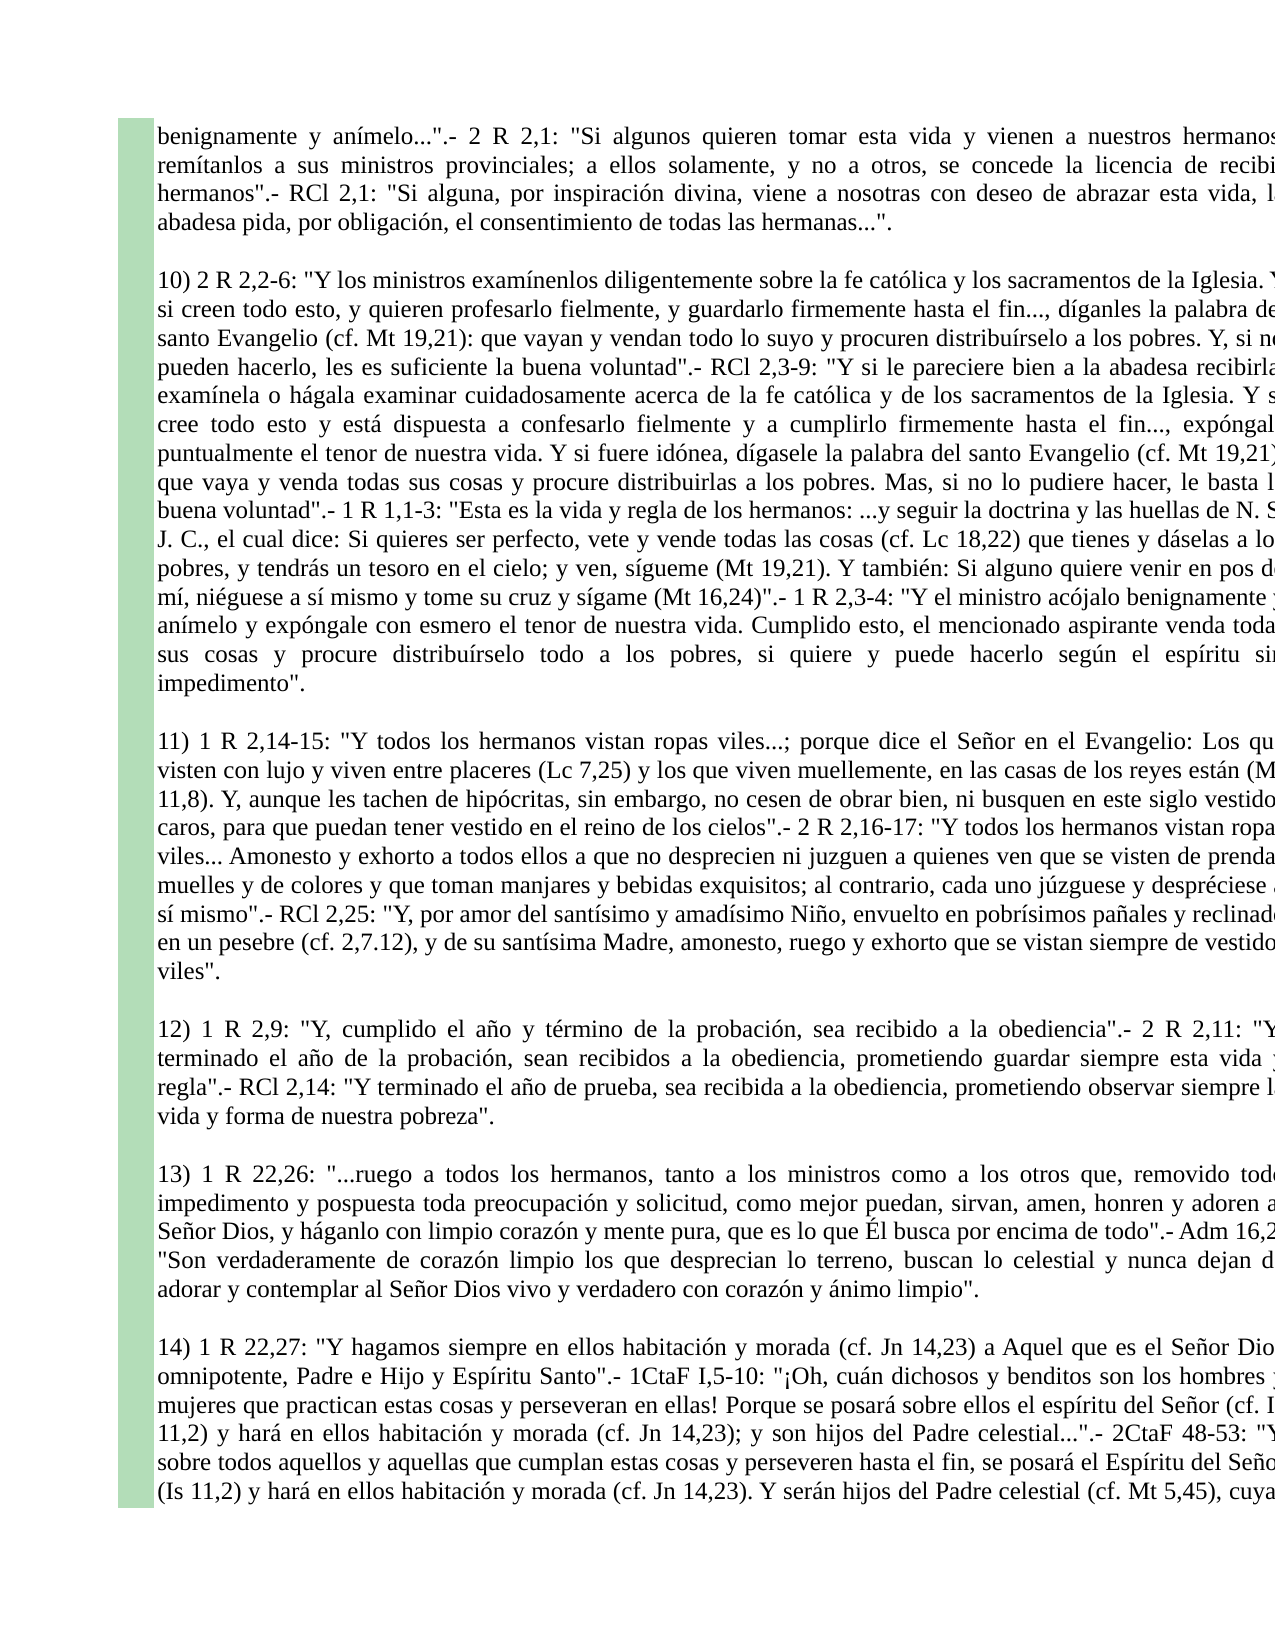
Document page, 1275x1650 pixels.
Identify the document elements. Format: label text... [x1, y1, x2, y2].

table_header Breve Pontificio "Franciscanum vitae propositum" Juan Pablo II, 8 de diciembre de 1982 El género de vida franciscano sigue atrayendo constantemente hoy, como en el pasado, a muchos hombres y mujeres sedientos de perfección evangélica y ávidos de Reino de Dios. Tomando como modelo a San Francisco de Asís, los miembros de la Tercera Orden Regular se esfuerzan por seguir a Jesucristo mismo, viviendo en fraternidad, asumiendo, con votos públicos, el compromiso de observar los consejos evangélicos de obediencia, pobreza y castidad, y dedicándose a diversas formas de actividad apostólica. Para realizar de modo más perfecto su género de vida, cultivan asiduamente la oración, ejercitan entre sí la caridad fraterna y practican la verdadera penitencia y abnegación cristiana. Considerando, pues, que todos esos aspectos y elementos del género de vida franciscano están adecuadamente expresados en la Regla y Vida de los Hermanos y Hermanas de la Tercera Orden Regular de San Francisco, y que, tal como en ella se describen, se adaptan al ideal de un verdadero Instituto franciscano, Nos, haciendo uso de la plenitud de nuestra potestad apostólica, disponemos, determinamos y decretamos que esta Regla entre en vigor y ayude a los Hermanos y Hermanas a buscar el sentido de la genuina vida franciscana. Hacemos esto después de haber ponderado atentamente cuanto sobre esta materia decretaron en su tiempo nuestros predecesores León X y Pío XI en las Constituciones Apostólicas Inter cetera y Rerum conditio. Porque sabemos muy bien cuanta diligencia y cuidado se ha derrochado para que esta Regla y Vida culminase su proceso de adecuada renovación y alcanzase el deseado consenso a través de discusiones e investigaciones, votaciones y redacciones realizadas en común, confiamos firmemente que ella producirá en el futuro los deseados frutos y efectos de la tan anhelada renovación. Así pues, mandamos que esta manifestación de nuestra voluntad permanezca firme y valedera ahora y en el futuro, sin que obste nada en contrario. Dado en Roma, junto a San Pedro, bajo el anillo del Pescador, el día 8 de diciembre del año del Señor 1982, quinto de Nuestro Pontificado. Agustín Card. Casaroli Secretario de Estado * * * Regla y Vida de los Hermanos y Hermanas de la Tercera Orden Regular de San Francisco Palabras de San Francisco a sus seguidores (1CtaF I) Todos aquellos que aman al Señor con todo el corazón, con toda el alma y la mente, con todas las fuerzas, y aman a sus prójimos como a sí mismos, y aborrecen sus cuerpos con sus vicios y pecados, y reciben el cuerpo y la sangre de nuestro Señor Jesucristo, y hacen frutos dignos de penitencia: ¡Oh, cuán dichosos y benditos son aquellos y aquellas que hacen tales cosas y perseveran en ellas! Porque se posará sobre ellos el espíritu del Señor y hará en ellos habitáculo y mansión; y son hijos del Padre celestial, cuyas obras realizan; y son esposos, hermanos y madres de nuestro Señor Jesucristo. Somos esposos cuando el alma fiel se une, por el Espíritu Santo, a nuestro Señor Jesucristo. Le somos hermanos cuando hacemos la voluntad del Padre que está en los cielos. Madres, cuando lo llevamos en nuestro corazón y en nuestro cuerpo por el amor divino y por una conciencia pura y sincera; lo damos a luz por las obras santas, que deben ser luz para ejemplo de los demás. ¡Oh, cuán glorioso, santo y grande es tener en los cielos un padre! ¡Oh, cuán santo, consolador, hermoso y admirable es tener un tal esposo! ¡Oh, cuán santo y cuán amado, agradable, humilde, pacífico, dulce, amable y sobre todas las cosas deseable es tener un tal hermano y un tal hijo, nuestro Señor Jesucristo, que dio la vida por sus ovejas y oró al Padre diciendo: Padre santo, guarda en tu nombre a aquellos que me diste en el mundo; tuyos eran y tú me los diste a mí. Y las palabras que me diste, a ellos se las he dado, y ellos las han recibido y han creído verdaderamente que salí de ti, y han conocido que tú me enviaste. Ruego por ellos y no por el mundo. Bendícelos y conságralos y yo por ellos me consagro a mí mismo. No ruego sólo por ellos, sino por los que han de creer en mí por su palabra, para que sean consagrados en la unidad como también nosotros. Y quiero, Padre, que donde yo estoy, también ellos estén conmigo, para que vean mi gloria en tu reino (cf. Jn 17). Amén. I. ¡En el nombre del Señor! Comienza la Regla y Vida de los hermanos y hermanas de la Tercera Orden Regular de San Francisco 1. La forma de vida de los hermanos y hermanas de la Tercera Orden Regular de San Francisco es ésta: observar el santo Evangelio de nuestro Señor Jesucristo, viviendo en obediencia, en pobreza y en castidad (1). Los que siguen a Jesucristo a ejemplo de San Francisco (2), están obligados a hacer más y mayores cosas, observando los preceptos y los consejos de nuestro Señor Jesucristo, y deben negarse a sí mismos, según lo que cada uno prometió a Dios (3). 2. Los hermanos y las hermanas de esta Orden, junto con todos los que quieren servir al Señor Dios en el seno de la santa Iglesia católica y apostólica, perseveren en la verdadera fe y penitencia (4). Propónganse vivir esta conversión evangélica en el espíritu de oración, de pobreza y de humildad. Y absténganse de todo mal y perseveren hasta el fin en el bien (5), porque el mismo Hijo de Dios ha de venir en gloria y dirá a todos los que le conocieron y adoraron y le sirvieron en penitencia: Venid, benditos de mi Padre, recibid el reino que os está preparado desde el origen del mundo (6). 3. Los hermanos y las hermanas prometen obediencia y reverencia al Papa y a la Iglesia Católica. Obedezcan, con el mismo espíritu, a quienes han sido constituidos servidores de la fraternidad (7). Y, dondequiera que estén y en cualquier lugar en que se encuentren, deben tratarse y honrarse unos a otros espiritual y diligentemente (8). Y fomenten la unidad y comunión con todos los miembros de la familia franciscana. II. Ingreso en esta vida 4. Aquellos que, inspirándoselo el Señor, vienen a nosotros con voluntad de abrazar esta vida, sean recibidos benignamente. Y en el tiempo oportuno serán presentados a los ministros que tienen la potestad de admitir en la fraternidad (9). 5. Los ministros asegúrense de que los aspirantes se adhieren verdaderamente a la fe católica y a los sacramentos de la Iglesia. Si son idóneos, sean iniciados en la vida de la fraternidad. Y expóngaseles diligentemente todo lo que se refiere a esta vida evangélica, principalmente estas palabras del Señor: Si quieres ser perfecto, vete y vende todo cuanto tienes, y dáselo a los pobres, y tendrás un tesoro en el cielo; luego ven y sígueme. Y también: Si alguno quiere venir en pos de mí, niéguese a sí mismo y tome su cruz y sígame (10). 6. Así, guiados por el Señor, comiencen la vida de penitencia, conscientes de que todos hemos de estar convirtiéndonos continuamente. Para significar la conversión y consagración a la vida evangélica, usen vestidos viles y compórtense con simplicidad (11). 7. Terminado el tiempo de prueba, sean recibidos a la obediencia, prometiendo observar siempre esta vida y regla (12). Y, pospuesto todo cuidado y solicitud, empéñense, del mejor modo que puedan, en servir, amar, honrar y adorar al Señor Dios con limpio corazón y mente pura (13). 8. Hagan siempre en sí mismos habitación y morada a Aquel que es el Señor Dios omnipotente, Padre e Hijo y Espíritu Santo (14), de tal manera que crezcan en el amor universal con corazón indiviso, convirtiéndose continuamente a Dios y al prójimo. III. Espíritu de oración 9. Dondequiera, en todo lugar, a toda hora y en todo tiempo, los hermanos y las hermanas crean verdadera y humildemente, y tengan en el corazón y amen, honren, adoren, sirvan, alaben, bendigan y glorifiquen al altísimo y sumo Dios eterno, Padre e Hijo y Espíritu Santo (15). Y adórenlo con puro corazón, porque es necesario orar siempre y no desfallecer; pues tales son los adoradores que el Padre busca (16). Con este mismo espíritu celebren el oficio divino en unión con la Iglesia universal. Aquellos y aquellas a quienes Dios ha llamado a la vida de contemplación, manifiesten con alegría renovada cada día su dedicación a Dios y celebren el amor que al mundo tiene el Padre, quien nos creó, nos redimió y por su sola misericordia nos salvará (17). 10. Los hermanos y las hermanas, junto con todas las criaturas de Dios, alaben al Señor, rey de cielo y tierra, y denle gracias porque, por su santa voluntad y por medio de su único Hijo con el Espíritu Santo, creó todas las cosas espirituales y corporales y nos creó también a nosotros a su imagen y semejanza (18). 11. Los hermanos y las hermanas, conformándose totalmente al santo Evangelio, mediten y retengan las palabras de nuestro Señor Jesucristo, que es el Verbo del Padre, y las palabras del Espíritu Santo, que son espíritu y vida (19). 12. Participen en el sacrificio de nuestro Señor Jesucristo y reciban su cuerpo y su sangre con gran humildad y veneración, recordando lo que dice el Señor: Quien come mi carne y bebe mi sangre, tiene vida eterna (20). Tributen toda la reverencia y todo el honor que puedan al santísimo cuerpo y sangre de nuestro Señor Jesucristo, y a sus sacratísimos nombres y a las palabras escritas de Aquel en quien todas las cosas que hay en los cielos y en la tierra han sido pacificadas y reconciliadas con el Dios omnipotente (21). 13. Los hermanos y las hermanas, en todas sus caídas, no tarden en reprenderse interiormente por la contrición y exteriormente por la confesión, y hagan frutos dignos de penitencia (22). Deben también ayunar, pero procuren ser siempre sencillos y humildes (23). Ninguna otra cosa, por consiguiente, deseen, sino a nuestro Salvador, quien se ofreció a sí mismo como sacrificio y hostia, por medio de su propia sangre, en el altar de la cruz, por nuestros pecados, dejándonos ejemplo para que sigamos sus huellas (24). IV. Vida en castidad por el reino de los cielos 14. Consideren los hermanos y las hermanas en cuán grande excelencia los ha constituido el Señor Dios, pues los creó y formó a imagen de su querido Hijo según el cuerpo y a su semejanza según el espíritu (25). Por Cristo y en Cristo creados, han elegido esta forma de vida, que está fundada en las palabras y ejemplos de nuestro Redentor. 15. Ellos, que profesan la castidad "por el reino de los cielos" (Mt 19,12), se preocupan de los asuntos del Señor (1 Cor 7,32), y ninguna otra cosa han de hacer sino seguir la voluntad del Señor y agradarle (26). Y háganlo todo de tal manera que el amor de caridad a Dios y a todos los hombres brille por las obras. 16. Recuerden que, por un don eximio de la gracia, han sido llamados a manifestar en su vida aquel admirable misterio de la Iglesia, por el que está unida a Cristo, su divino esposo (cf. Ef 5,23-26). 17. Tengan ante los ojos, en primer lugar, el ejemplo de la bienaventurada Virgen María, Madre de Dios y de nuestro Señor Jesucristo. Hagan esto según el mandato del bienaventurado Francisco, quien profesó una máxima veneración a santa María, Señora y Reina, que es "virgen hecha iglesia" (27). Y recuerden que la inmaculada Virgen María, cuyo ejemplo han de seguir, se llamó a sí misma esclava del Señor (Lc 1,38). V. Modo de servir y de trabajar (28) 18. Como pobres, los hermanos y las hermanas a quienes el Señor ha dado la gracia de servir o de trabajar, sirvan y trabajen fiel y devotamente, de tal manera que, excluida la ociosidad, enemiga del alma, no apaguen el espíritu de la santa oración y devoción, a cuyo servicio deben estar las demás cosas temporales (29). 19. Y, como remuneración por el trabajo, reciban para sí y para sus hermanos y hermanas las cosas necesarias al cuerpo, y esto humildemente, como conviene a los siervos de Dios y seguidores de la santísima pobreza (30). Y empéñense en distribuir a los pobres todo lo que quede (31). Y nunca deben desear estar sobre los otros, sino, más bien, deben ser siervos y estar sujetos a toda humana criatura por Dios (32). 20. Los hermanos y las hermanas sean apacibles, pacíficos y modestos, mansos y humildes, hablando a todos decorosamente, como conviene. Y, dondequiera que estén o vayan por el mundo, no litiguen ni contiendan de palabra, ni juzguen a los otros, sino muéstrense gozosos en el Señor y alegres y convenientemente graciosos. Y digan este saludo: "El Señor te dé la paz" (33). VI. Vida en pobreza 21. Empéñense todos los hermanos y las hermanas en seguir la humildad y la pobreza de nuestro Señor Jesucristo, el cual, siendo Él sobremanera rico, quiso, junto con la bienaventurada Virgen, su madre, elegir en el mundo la pobreza, y se anonadó a sí mismo (34). Y recuerden que nada hemos de tener de este mundo, sino que, como dice el Apóstol, estamos contentos teniendo qué comer y con qué vestirnos. Y guárdense mucho del dinero (35). Y deben gozarse cuando conviven con personas de baja condición y despreciadas, con los pobres y los débiles y los enfermos y los leprosos y los mendigos de los caminos (36). 22. Los que son verdaderamente pobres de espíritu, siguiendo el ejemplo del Señor, nada se apropian para sí ni a nadie se lo vedan, sino que viven como peregrinos y forasteros en este mundo. Ésta es la excelencia de la altísima pobreza, la que nos ha constituido en herederos y reyes del reino de los cielos, nos ha hecho pobres en cosas y nos ha sublimado en virtudes. Sea ésta nuestra porción, la que conduce a la tierra de los vivientes. Adheridos totalmente a ella, por el nombre de nuestro Señor Jesucristo jamás queramos tener ninguna otra cosa bajo el cielo (37). VII. Vida fraterna 23. Por el amor de Dios, los hermanos y las hermanas ámense mutuamente, como dice el Señor: Éste es mi mandamiento, que os améis unos a otros como yo os he amado. Y muestren con obras el amor que se tienen mutuamente (38). Y confiadamente manifieste el uno al otro su propia necesidad, para que le encuentre lo necesario y se lo proporcione (39). Dichosos los que aman tanto al otro cuando está enfermo y no puede corresponderles como cuando está sano y puede corresponderles (40). Y de todo cuanto les suceda, den gracias al Creador, y deseen estar tal como el Señor les quiere, sanos o enfermos (41). 24. Si sucediera alguna vez que, por una palabra o gesto, surgiera entre ellos un motivo de turbación, inmediatamente, antes de presentar la ofrenda de la propia oración ante el Señor (cf. Mt 5,24), pida perdón humildemente el uno al otro (cf. Mt 18,35). Si alguno descuidase gravemente la forma de vida que ha profesado, sea amonestado por el ministro o por los otros que hubiesen conocido su culpa. Y éstos no lo abochornen ni lo critiquen, sino tengan para con él gran misericordia (42). Y todos deben cuidadosamente evitar el airarse y conturbarse a causa del pecado de alguno, porque la ira y la conturbación impiden en sí y en los otros la caridad (43). VIII. Obediencia caritativa (44) 25. Los hermanos y las hermanas, a ejemplo del Señor Jesús que puso su voluntad en la voluntad del Padre (45), recuerden que han renunciado por Dios a sus propias voluntades (46). En todos los capítulos que hacen, busquen primero el reino de Dios y su justicia (Mt 6,33), y exhórtense para que puedan observar mejor la Regla que han prometido y seguir fielmente las huellas de nuestro Señor Jesucristo (47). No tengan potestad o dominio, y menos entre ellos (48). Por la caridad del espíritu, sírvanse y obedézcanse unos a otros de buen grado. Y ésta es la verdadera y santa obediencia de nuestro Señor Jesucristo (49). 26. Estén obligados a tener siempre a uno por ministro y siervo de la fraternidad (50), y estén obligados firmemente a obedecerle en todo lo que prometieron al Señor observar y no está en contra del alma y de esta Regla (51). 27. Los que son ministros y siervos de los otros hermanos, visítenlos, y humilde y caritativamente amonéstenlos y anímenlos (52). Y dondequiera haya hermanos y hermanas que sepan y conozcan que no pueden observar espiritualmente la Regla, deben y pueden recurrir a sus ministros. Y los ministros acójanlos caritativa y benignamente, y tengan para con ellos una familiaridad tan grande, que puedan los hermanos y hermanas hablar y comportarse con los ministros como los señores con sus siervos; pues así debe ser, que los ministros sean siervos de todos los hermanos y hermanas (53). 28. Y nadie se apropie ministerio alguno, sino que, en el tiempo establecido, él mismo deje de buen grado su cargo (54). IX. Vida apostólica 29. Los hermanos y las hermanas amen al Señor con todo el corazón, con toda el alma y la mente, con todas las fuerzas, y amen a sus prójimos como a sí mismos (55). Y enaltezcan al Señor en sus obras, pues para esto los ha enviado al mundo entero, para que de palabra y de obra den testimonio de su voz y hagan saber a todos que no hay otro omnipotente sino Él (56). 30. Que la paz que anuncian de palabra, la tengan, y en mayor medida, en sus corazones. Que nadie se vea provocado por ellos a ira o escándalo, sino que, por su mansedumbre, todos sean inducidos a la paz, a la benignidad y a la concordia. Pues para esto han sido llamados los hermanos y las hermanas: para curar a los heridos, vendar a los fracturados y corregir a los equivocados (57). Y, dondequiera que estén, recuerden que se dieron y que abandonaron sus cuerpos al Señor Jesucristo. Y por su amor deben exponerse a los enemigos tanto visibles como invisibles, porque dice el Señor: Dichosos los que padecen persecución por causa de la justicia, porque de ellos es el reino de los cielos (58). 31. En la caridad que es Dios, todos los hermanos y las hermanas, que oran o que sirven o que trabajan, empéñense en humillarse en todas las cosas, en no gloriarse ni gozarse en sí mismos, ni exaltarse interiormente por las palabras y obras buenas, más aún, por ningún bien que Dios hace o dice y realiza alguna vez en ellos y por ellos (59). En todo lugar y en todas las circunstancias, reconozcan que todos los bienes son del Señor Dios altísimo y dueño de todo; y denle gracias a Él, de quien proceden todos los bienes (60). Exhortación y bendición 32. Aplíquense todos los hermanos y las hermanas a lo que por encima de todo deben anhelar: tener el espíritu del Señor y su santa operación (61). Y, siempre sumisos a la santa Iglesia, firmes en la fe católica, observen la pobreza y la humildad y el santo Evangelio de nuestro Señor Jesucristo que firmemente han prometido (62). Y todo el que guarde estas cosas, sea colmado en el cielo de la bendición del altísimo Padre, y sea colmado en la tierra de la bendición de su amado Hijo, con el santísimo Espíritu Paráclito y con todas las virtudes de los cielos y con todos los santos. Y yo, el hermano Francisco, pequeñuelo, siervo vuestro, os confirmo cuanto puedo, interior y exteriormente, esta santísima bendición (Test 40-41). Notas: 1) 1 R 1,1: "La regla y vida de estos hermanos es ésta, a saber, vivir en obediencia, en castidad y sin nada propio, y seguir la doctrina y las huellas de nuestro Señor Jesucristo".- 2 R 1,1: "La regla y vida de los hermanos menores es ésta, a saber, observar el santo Evangelio de nuestro Señor Jesucristo viviendo en obediencia, sin nada propio y en castidad".- RCl 1,1-2: "La forma de vida de la Orden de las Hermanas Pobres, que el bienaventurado Francisco instituyó, es ésta: observar el santo Evangelio de nuestro Señor Jesucristo, viviendo en obediencia, sin nada propio y en castidad". 2) RCl 6,1: "Después que el altísimo Padre celestial se dignó, por su gracia, iluminar mi corazón para que, a ejemplo y según las enseñanzas de nuestro beatísimo Padre San Francisco, hiciese yo penitencia, poco después de su conversión, le prometí voluntariamente obediencia junto con mis hermanas". 3) 2CtaF 36-40: "Y de manera especial los religiosos, que renunciaron al siglo, están obligados a hacer más y mayores cosas, pero sin omitir éstas. Debemos aborrecer nuestros cuerpos con sus vicios y pecados, porque dice el Señor en el Evangelio: todos los males, vicios y pecados salen del corazón (Mt 15,18-19; Mc 7,23). Debemos amar a nuestros enemigos y hacer el bien a los que nos tienen odio (cf. Mt 5,44; Lc 6,27). Debemos guardar los preceptos y los consejos de nuestro Señor Jesucristo. Debemos, igualmente, negarnos a nosotros mismos (cf. Mt 16,24) y poner nuestros cuerpos bajo el yugo de la servidumbre y de la santa obediencia, según lo que cada uno prometió al Señor". 4) 1 R 23,7: "Y a cuantos quieren servir al Señor Dios en el seno de la santa Iglesia católica y apostólica y a todos los órdenes siguientes..., humildemente les rogamos y suplicamos todos nosotros, hermanos menores, siervos inútiles (Lc 17,10), que todos perseveremos en la verdadera fe y penitencia, porque de otro modo nadie se puede salvar". 5) 1 R 21,9: "Guardaos y absteneos de todo mal y perseverad hasta el fin en el bien". 6) R 23,4: "Y te damos gracias porque este mismo Hijo tuyo ha de venir en la gloria de su majestad... a decir a todos los que te conocieron y adoraron y te sirvieron en penitencia: Venid, benditos de mi Padre, recibid el reino que os está preparado desde el origen del mundo (cf. Mt 25,34)". 7) 1 R Pról. 3-4: "El hermano Francisco, y todo aquel que sea cabeza de esta Religión, prometa obediencia y reverencia al señor papa Inocencio y a sus sucesores. Y todos los otros hermanos están obligados a obedecer al hermano Francisco y a sus sucesores".- 2 R 1,2-3: "El hermano Francisco promete obediencia y reverencia al señor papa Honorio y a sus sucesores canónicamente elegidos y a la Iglesia romana. Y los otros hermanos estén obligados a obedecer al hermano Francisco y a sus sucesores".- RCl 1,3-5: "Clara, indigna sierva de Cristo y plantita del beatísimo padre Francisco, promete obediencia y reverencia al señor Papa Inocencio y a sus sucesores elegidos canónicamente. Y así como en el principio de su conversión prometió, juntamente con sus hermanas, obediencia a San Francisco, esa misma obediencia promete mantener inviolablemente también a sus sucesores. Y las demás hermanas estén siempre obligadas a obedecer a los sucesores de San Francisco, a la hermana Clara y a las demás abadesas, canónicamente elegidas, que le sucedieren". 8) Test 1: "El Señor me dio a mí, el hermano Francisco, de esta manera comenzar a hacer penitencia...".- 1 R 7,15: "Y, dondequiera que estén o en cualquier lugar en que se encuentren unos con otros, los hermanos deben tratarse espiritual y diligentemente y honrarse mutuamente sin murmuración".- 2 R 6,7-8: "Y dondequiera que estén y se encuentren unos con otros los hermanos, condúzcanse mutuamente con familiaridad entre sí. Y exponga confiadamente el uno al otro su necesidad, porque si la madre nutre y quiere a su hijo carnal, ¿cuánto más amorosamente debe cada uno querer y nutrir a su hermano espiritual?". 9) 1 R 2,1-3: "Si alguno, queriendo, por divina inspiración, abrazar esta vida, viene a nuestros hermanos, sea recibido benignamente por ellos. Y, si está resuelto a tomar nuestra vida, guárdense mucho los hermanos de entrometerse en sus negocios temporales y preséntenlo cuanto antes a su ministro. Y el ministro acójalo benignamente y anímelo...".- 2 R 2,1: "Si algunos quieren tomar esta vida y vienen a nuestros hermanos, remítanlos a sus ministros provinciales; a ellos solamente, y no a otros, se concede la licencia de recibir hermanos".- RCl 2,1: "Si alguna, por inspiración divina, viene a nosotras con deseo de abrazar esta vida, la abadesa pida, por obligación, el consentimiento de todas las hermanas...". 10) 2 R 2,2-6: "Y los ministros examínenlos diligentemente sobre la fe católica y los sacramentos de la Iglesia. Y si creen todo esto, y quieren profesarlo fielmente, y guardarlo firmemente hasta el fin..., díganles la palabra del santo Evangelio (cf. Mt 19,21): que vayan y vendan todo lo suyo y procuren distribuírselo a los pobres. Y, si no pueden hacerlo, les es suficiente la buena voluntad".- RCl 2,3-9: "Y si le pareciere bien a la abadesa recibirla, examínela o hágala examinar cuidadosamente acerca de la fe católica y de los sacramentos de la Iglesia. Y si cree todo esto y está dispuesta a confesarlo fielmente y a cumplirlo firmemente hasta el fin..., expóngale puntualmente el tenor de nuestra vida. Y si fuere idónea, dígasele la palabra del santo Evangelio (cf. Mt 19,21): que vaya y venda todas sus cosas y procure distribuirlas a los pobres. Mas, si no lo pudiere hacer, le basta la buena voluntad".- 1 R 1,1-3: "Esta es la vida y regla de los hermanos: ...y seguir la doctrina y las huellas de N. S. J. C., el cual dice: Si quieres ser perfecto, vete y vende todas las cosas (cf. Lc 18,22) que tienes y dáselas a los pobres, y tendrás un tesoro en el cielo; y ven, sígueme (Mt 19,21). Y también: Si alguno quiere venir en pos de mí, niéguese a sí mismo y tome su cruz y sígame (Mt 16,24)".- 1 R 2,3-4: "Y el ministro acójalo benignamente y anímelo y expóngale con esmero el tenor de nuestra vida. Cumplido esto, el mencionado aspirante venda todas sus cosas y procure distribuírselo todo a los pobres, si quiere y puede hacerlo según el espíritu sin impedimento". 11) 1 R 2,14-15: "Y todos los hermanos vistan ropas viles...; porque dice el Señor en el Evangelio: Los que visten con lujo y viven entre placeres (Lc 7,25) y los que viven muellemente, en las casas de los reyes están (Mt 11,8). Y, aunque les tachen de hipócritas, sin embargo, no cesen de obrar bien, ni busquen en este siglo vestidos caros, para que puedan tener vestido en el reino de los cielos".- 2 R 2,16-17: "Y todos los hermanos vistan ropas viles... Amonesto y exhorto a todos ellos a que no desprecien ni juzguen a quienes ven que se visten de prendas muelles y de colores y que toman manjares y bebidas exquisitos; al contrario, cada uno júzguese y despréciese a sí mismo".- RCl 2,25: "Y, por amor del santísimo y amadísimo Niño, envuelto en pobrísimos pañales y reclinado en un pesebre (cf. 2,7.12), y de su santísima Madre, amonesto, ruego y exhorto que se vistan siempre de vestidos viles". 12) 1 R 2,9: "Y, cumplido el año y término de la probación, sea recibido a la obediencia".- 2 R 2,11: "Y, terminado el año de la probación, sean recibidos a la obediencia, prometiendo guardar siempre esta vida y regla".- RCl 2,14: "Y terminado el año de prueba, sea recibida a la obediencia, prometiendo observar siempre la vida y forma de nuestra pobreza". 13) 1 R 22,26: "...ruego a todos los hermanos, tanto a los ministros como a los otros que, removido todo impedimento y pospuesta toda preocupación y solicitud, como mejor puedan, sirvan, amen, honren y adoren al Señor Dios, y háganlo con limpio corazón y mente pura, que es lo que Él busca por encima de todo".- Adm 16,2: "Son verdaderamente de corazón limpio los que desprecian lo terreno, buscan lo celestial y nunca dejan de adorar y contemplar al Señor Dios vivo y verdadero con corazón y ánimo limpio". 14) 1 R 22,27: "Y hagamos siempre en ellos habitación y morada (cf. Jn 14,23) a Aquel que es el Señor Dios omnipotente, Padre e Hijo y Espíritu Santo".- 1CtaF I,5-10: "¡Oh, cuán dichosos y benditos son los hombres y mujeres que practican estas cosas y perseveran en ellas! Porque se posará sobre ellos el espíritu del Señor (cf. Is 11,2) y hará en ellos habitación y morada (cf. Jn 14,23); y son hijos del Padre celestial...".- 2CtaF 48-53: "Y sobre todos aquellos y aquellas que cumplan estas cosas y perseveren hasta el fin, se posará el Espíritu del Señor (Is 11,2) y hará en ellos habitación y morada (cf. Jn 14,23). Y serán hijos del Padre celestial (cf. Mt 5,45), cuyas obras realizan. Y son esposos, hermanos y madres de N. S. Jesucristo (cf. Mt 12,50). Somos esposos cuando el alma fiel se une, por el Espíritu Santo, a Jesucristo. Y hermanos somos cuando cumplimos la voluntad del Padre, que está en el cielo (cf. Mt 12,50); madres, cuando lo llevamos en el corazón y en nuestro cuerpo (cf. 1 Cor 6,20) por el amor y por una conciencia pura y sincera; lo damos a luz por las obras santas, que deben ser luz para ejemplo de otros (cf. Mt 5,16)". 15) 1 R 23,11: "Nada, pues, impida, nada separe, nada adultere; nosotros todos, dondequiera, en todo lugar, a toda hora y en todo tiempo, todos los días y continuamente, creamos verdadera y humildemente y tengamos en el corazón y amemos, honremos, adoremos, sirvamos, alabemos y bendigamos, glorifiquemos y sobreexaltemos, engrandezcamos y demos gracias al altísimo y sumo Dios eterno, trinidad y unidad, Padre e Hijo y Espíritu Santo, creador de todas las cosas y salvador de todos los que en Él creen y esperan y lo aman; que, sin principio y sin fin, es inmutable, invisible, inenarrable...". 16) 1 R 22,29-30: "Y adorémosle con puro corazón, porque es preciso orar siempre y no desfallecer (Lc 18,1); pues tales son los adoradores que el Padre busca (cf. Jn 4,23-24)". 17) 1 R 23,8: "Amemos todos con todo el corazón, con toda el alma, con toda la mente, con toda la fuerza y poder (cf. Mc 12,30), con todo el entendimiento, con todas las energías, con todo el empeño, con todo el afecto, con todas las entrañas, con todos los deseos y quereres, al Señor Dios (Mc 12,30. 33; Lc 10,27), que nos dio y nos da a todos nosotros todo el cuerpo, toda el alma y toda la vida; que nos creó, nos redimió y por sola su misericordia nos salvará (cf. Tob 13,5); que nos ha hecho y hace todo bien a nosotros, miserables y míseros, pútridos y hediondos, ingratos y malos". 18) 1 R 23,1: "Omnipotente, santísimo, altísimo y sumo Dios, Padre santo y justo, Señor, rey de cielo y tierra (cf. Mt 11,25), te damos gracias por ti mismo, pues por tu santa voluntad, y por medio de tu único Hijo con el Espíritu Santo, creaste todas las cosas espirituales y corporales, y a nosotros, hechos a tu imagen y semejanza, nos colocaste en el paraíso (cf. Gén 1,26; 2,15)".- Cánt 3: "Loado seas, mi Señor, con todas tus criaturas...". 19) 2CtaF 3: "Por eso... me he propuesto comunicaros, a través de esta carta y de mensajeros, las palabras de nuestro Señor Jesucristo, que es el verbo del Padre, y las palabras del Espíritu Santo, que son espíritu y vida (Jn 6,64)". 20) 1 R 20,5: "Y, contritos y confesados de este modo, reciban con gran humildad y veneración el cuerpo y sangre de nuestro Señor Jesucristo, recordando lo que el Señor dice: Quien come mi carne y bebe mi sangre, tiene vida eterna (Jn 6,54)". 21) CtaO 12-13: "Así, pues, besándoos los pies y con la caridad que puedo, os suplico a todos vosotros, hermanos, que tributéis toda reverencia y todo el honor, en fin, cuanto os sea posible, al santísimo cuerpo y sangre de nuestro Señor Jesucristo, en quien todas las cosas que hay en cielos y tierra han sido pacificadas y reconciliadas con el Dios omnipotente (cf. Col 1,20)".- CtaCle 1: "Reparemos todos los clérigos en el gran pecado e ignorancia en que incurren algunos sobre el santísimo cuerpo y sangre de nuestro Señor Jesucristo y sobre los sacratísimos nombres y sus palabras escritas que consagran el cuerpo".- Test 11-12: "Y quiero que estos santísimos misterios sean honrados y venerados por encima de todo y colocados en lugares preciosos. Y los santísimos nombres y sus palabras escritas, donde los encuentre en lugares indebidos, quiero recogerlos, y ruego que se recojan y se coloquen en lugar decoroso". 22) Adm 23,3: "Es siervo fiel y prudente (cf. Mt 24,45) el que en ninguna caída tarda en reprenderse interiormente por la contrición, y exteriormente por la confesión y la satisfacción de obra".- 2CtaF 25: "Hagamos, además, frutos dignos de penitencia (Lc 3,8)". 23) Cf. 1 R 3,11-13; 2 R 3,5-9; RCl 3,8-11.- Cf. Adm 19.- 2CtaF 45: "No debemos ser sabios y prudentes según la carne, sino, más bien, sencillos, humildes y puros". 24) 1 R 23,9: "Ninguna otra cosa, pues, deseemos, ninguna otra queramos, ninguna otra nos agrade y deleite, sino nuestro Creador y Redentor y Salvador, solo verdadero Dios, que es bien pleno, todo bien, bien total, verdadero y sumo bien...".- 2CtaF 11-14: "Y la voluntad de su Padre fue que su bendito y glorioso Hijo, a quien nos dio para nosotros y que nació por nuestro bien, se ofreciese a sí mismo como sacrificio y hostia, por medio de su propia sangre, en el altar de la cruz; no para sí mismo, por quien todo fue hecho (cf. Jn 1,3), sino por nuestros pecados, dejándonos ejemplo para que sigamos sus huellas (cf. 1 Pe 2,21 )". 25) Adm 5,1: "Repara, ¡oh hombre!, en cuán grande excelencia te ha constituido el Señor Dios, pues te creó y formó a imagen de su querido Hijo según el cuerpo y a su semejanza según el espíritu (cf. Gén 1,26)".- Cf. Col 1,16. 26) 1 R 22,9: "Ahora bien, después que hemos abandonado el mundo, ninguna otra cosa hemos de hacer sino seguir la voluntad del Señor y agradarle". 27) SalVM 1: "¡Salve, Señora, santa Reina, santa Madre de Dios, María, que eres virgen hecha iglesia!". 28) 1 R 7: "Modo de servir y trabajar". 29) 2 R 5,1-2: "Aquellos hermanos a quienes ha dado el Señor la gracia del trabajo, trabajen fiel y devotamente, de forma tal que, evitando el ocio, que es enemigo del alma, no apaguen el espíritu (1 Tes 5,19) de la santa oración y devoción, a cuyo servicio deben estar las demás cosas temporales".- RCl 7,1-2: "Las hermanas, a quienes el Señor ha dado la gracia de trabajar, después de la hora de tercia trabajen fiel y devotamente en un trabajo honesto y de utilidad común, de tal manera que, evitando el ocio, que es enemigo del alma, no apaguen el espíritu de la santa oración y devoción, a cuyo servicio deben estar las demás cosas temporales". 30) 2 R 5,3-4: "Y como remuneración del trabajo, reciban para sí y para sus hermanos las cosas necesarias al cuerpo, pero no dinero o pecunia; y esto háganlo humildemente, como corresponde a quienes son siervos de Dios y seguidores de la santísima pobreza". 31) 1 R 2,4: "Cumplido esto, el mencionado aspirante venda todas sus cosas y procure distribuírselo todo a los pobres, si quiere y puede hacerlo según el espíritu sin impedimento".- 1 R 9,8: "La limosna es la herencia y justicia que se debe a los pobres, adquirida para nosotros por nuestro Señor Jesucristo". 32) 2CtaF 47: "Nunca debemos desear estar sobre los otros, sino, más bien, debemos ser siervos y estar sujetos a toda humana criatura por Dios (1 Pe 2,13)". 33) 2 R 3,10-11: "Aconsejo, amonesto y exhorto en el Señor Jesucristo a mis hermanos que, cuando van por el mundo, no litiguen ni contiendan de palabra (cf. 2 Tim 2,14) ni juzguen a otros; sino sean apacibles, pacíficos y mesurados, mansos y humildes, hablando a todos decorosamente, como conviene".- 2 R 2,17: "Amonesto y exhorto a todos ellos a que no desprecien ni juzguen a quienes ven que se visten de prendas muelles y de colores y que toman manjares y bebidas exquisitos; al contrario, cada uno júzguese y despréciese a sí mismo".- 1 R 7,16: "Y guárdense de mostrarse tristes exteriormente o hipócritamente ceñudos; muéstrense, más bien, gozosos en el Señor (cf. Flp 4,4) y alegres y debidamente agradables".- Test 23: "El Señor me reveló que dijésemos este saludo: El Señor te dé la paz". 34) 1 R 9,1: "Empéñense todos los hermanos en seguir la humildad y pobreza de nuestro Señor Jesucristo...".- 2CtaF 5: "Y, siendo Él sobremanera rico (2 Cor 8,9), quiso, junto con la bienaventurada Virgen, su Madre, escoger en el mundo la pobreza".- RCl 6,6-8: "Y, a fin de que jamás nos separásemos de la santísima pobreza que habíamos abrazado, ni tampoco las que habían de venir después de nosotras, poco antes de su muerte nos escribió de nuevo su última voluntad, con estas palabras: "Yo, el hermano Francisco, el pequeñuelo, quiero seguir la vida y pobreza del altísimo Señor Jesucristo y de su santísima Madre, y perseverar en ella hasta el fin. Y os ruego a vosotras, señoras mías, y os recomiendo que viváis siempre en esta santísima vida y pobreza..."".- Cf. Flp 2,7. 35) 1 R 9,1: "Empéñense todos los hermanos en seguir la humildad y pobreza de nuestro Señor Jesucristo y recuerden que nada hemos de tener de este mundo, sino que, como dice el Apóstol, estamos contentos teniendo qué comer y con qué vestirnos (1 Tim 6,8)".- 1 R 8,11: "Pero guárdense mucho de la pecunia".- Cf. 2 R 5,3-4. 36) 1 R 9,2: "Y deben gozarse cuando conviven con gente de baja condición y despreciada, con los pobres y débiles, y con los enfermos y leprosos, y con los mendigos de los caminos". 37) Cf. Adm 14; cf. Mc 10,27-29.- 2 R 6,1-6: "Los hermanos no se apropien nada para sí, ni casa, ni lugar, ni cosa alguna. Y, como peregrinos y forasteros en este siglo (cf. Gén 23,4; Sal 38,13; 1 Pe 2,11), que sirven al Señor en pobreza y humildad, vayan por limosna confiadamente. Y no tienen por qué avergonzarse, pues el Señor se hizo pobre por nosotros en este mundo (cf. 2 Cor 8,9). Ésta es la excelencia de la altísima pobreza, la que a vosotros, mis queridísimos hermanos, os ha constituido en herederos y reyes del reino de los cielos, os ha hecho pobres en cosas y os ha sublimado en virtudes (cf. Sant 2,5). Sea ésta vuestra porción, la que conduce a la tierra de los vivientes (cf. Sal 141,6). Adheridos enteramente a ella, hermanos amadísimos, por el nombre de nuestro Señor Jesucristo, jamás queráis tener ninguna otra cosa bajo el cielo".- 1 R 7,13: "Guárdense los hermanos, dondequiera que estén, en eremitorios o en otros lugares, de apropiarse para sí ningún lugar, ni de vedárselo a nadie".- RCl 8,1-6: "Las hermanas no se apropien nada para sí, ni casa, ni lugar, ni cosa alguna...". 38) R 1 R 11,5-6: "Y ámense mutuamente, como dice el Señor: Éste es mi mandamiento, que os améis unos a otros como yo os he amado (Jn 15,12). Y muestren con obras (cf. Sant 2,18) el amor que se tienen mutuamente, como dice el apóstol: No amemos de palabra y de boca, sino de obra y de verdad (1 Jn 3,18)".- TestCl 59: "Y amándoos mutuamente en la caridad de Cristo, manifestad externamente, con vuestras obras, el amor que os tenéis internamente...". 39) 1 R 9,10: "Y manifieste confiadamente el uno al otro su propia necesidad, para que le encuentre lo necesario y se lo proporcione". 40) Adm 24: "Dichoso el siervo que ama tanto a su hermano cuando está enfermo y no puede corresponderle como cuando está sano y puede corresponderle". 41) 1 R 10,3: "Y ruego al hermano enfermo que por todo dé gracias al Creador; y que desee estar tal como el Señor le quiere, sano o enfermo...". 42) CtaM 15: "Y ninguno de los hermanos que sepa que ha pecado lo abochorne ni lo critique, sino tenga para con él gran misericordia y mantenga muy en secreto el pecado de su hermano". 43) 2 R 7,3: "Y deben evitar siempre airarse y conturbarse a causa del pecado de alguno, porque la ira y la conturbación impiden en sí y en los otros la caridad".- RCl 9,5: "Y la abadesa y sus hermanas deben evitar el airarse y conturbarse a causa del pecado de alguna, porque la ira y la conturbación impiden en sí y en las otras la caridad". 44) Adm 3,6: "Pues ésta es la obediencia caritativa (cf. 1 Pe 1,22), porque satisface a Dios y al prójimo".- SalVir 3: "¡Señora santa caridad, el Señor te salve con tu hermana la santa obediencia!". 45) 2CtaF 10: "Puso, sin embargo, su voluntad en la voluntad del Padre, diciendo...". 46) 2 R 10,2: "Pero los hermanos que son súbditos recuerden que renunciaron por Dios a las propias voluntades".- RCl 10,2: "Pero las hermanas que son súbditas recuerden que renunciaron por Dios a las propias voluntades". 47) 1 R 18,1: "Cada ministro podrá reunirse con sus hermanos una vez por año... para tratar de las cosas que se refieren a Dios".- Test 34: "...es mi testamento, que yo, el hermano Francisco, pequeñuelo, os hago a vosotros, mis benditos hermanos, por esto, para que mejor guardemos católicamente la Regla que prometimos al Señor". 48) 1 R 5,9: "Igualmente, a este propósito, ninguno de los hermanos tenga potestad o dominio, y menos entre ellos". 49) 1 R 5,14-15: "...por la caridad del espíritu, sírvanse y obedézcanse unos u otros de buen grado (cf. Gál 5,13). Y ésta es la verdadera y santa obediencia de nuestro Señor Jesucristo". 50) 2 R 8,1: "Todos los hermanos estén obligados a tener siempre por ministro y siervo general de toda la fraternidad a uno de los hermanos de esta Religión, y estén obligados firmemente a obedecerle". 51) 2 R 10,3: "Por lo cual, les mando firmemente que obedezcan a sus ministros en todo lo que prometieron al Señor observar y no está en contra del alma y de nuestra Regla".- RCl 10,3: "Por lo cual, les mando firmemente que obedezcan a sus abadesas en todo lo que prometieron observar al Señor y no está en contra del alma y de nuestra profesión". 52) 1 R 4,2: "Todos los hermanos que son constituidos ministros y siervos de los otros hermanos, distribuyan a éstos en las provincias y en los lugares en donde estén, visítenlos frecuentemente y amonéstenlos y anímenlos espiritualmente".- RCl 10,1: "La abadesa exhorte y visite a sus hermanas, y corríjalas humilde y caritativamente, y no les mande nada que esté en contra de su alma y de nuestra profesión". 53) 2 R 10,4-6: "Y dondequiera haya hermanos que sepan y conozcan que no pueden observar espiritualmente la Regla, deben y pueden recurrir a sus ministros. Y los ministros acójanlos caritativa y benignamente, y tengan para con ellos una familiaridad tan grande, que puedan los hermanos hablar y comportarse con los ministros como los señores con sus siervos; pues así debe ser, que los ministros sean siervos de todos los hermanos".- RCl 10,4: "Y la abadesa tenga para con ellas una familiaridad tan grande, que puedan las hermanas hablar y comportarse con las abadesas como las señoras con sus siervas; pues así debe ser, que las abadesas sean siervas de todas las hermanas".- TestCl 65-66: "Sea, además, tan acogedora y comunicativa con todas, que puedan manifestarle sin temor sus necesidades y acudir a ella confiadamente, a cualquier hora, como mejor les acomode, lo mismo cada una para sí como en favor de sus hermanas". 54) 1 R 17,4: "Y ningún ministro o predicador se apropie el ser ministro de los hermanos o el oficio de la predicación; de forma que, en cuanto se lo impongan, abandone su oficio sin réplica alguna". 55) 1CtaF I,1: "Todos aquellos que aman al Señor con todo el corazón, con toda el alma y la mente y con todas sus fuerzas (cf. Mc 12,30), y a sus prójimos como a sí mismos (cf. Mt 22,39)...". 56) CtaO 8-9: "Alabadlo, porque es bueno (Sal 135,1), y enaltecedlo en vuestras obras (Tob 13,6); pues para esto os ha enviado al mundo entero, para que de palabra y de obra deis testimonio de su voz y hagáis saber a todos que no hay otro omnipotente sino Él (cf. Tob 13,4)". 57) TC 58: "Amonestaba Francisco a los hermanos... Y les decía: "Que la paz que anunciáis de palabra, la tengáis, y en mayor medida, en vuestros corazones. Que nadie se vea provocado por vosotros a ira o escándalo, sino que por vuestra mansedumbre todos sean inducidos a la paz, a la benignidad y a la concordia. Pues para esto hemos sido llamados: para curar a los heridos, para vendar a los quebrados y para corregir a los equivocados. Pues muchos que parecen ser miembros del diablo, llegarán todavía a ser discípulos de Cristo"". 58) 1 R 16,10-12: "Y todos los hermanos, dondequiera que estén, recuerden que se dieron y que abandonaron sus cuerpos al Señor Jesucristo. Y por su amor deben exponerse a los enemigos tanto visibles como invisibles; porque dice el Señor: Quien pierda su alma por mi causa, la salvará (cf. Lc 9,24) para la vida eterna (Mt 25,46). Dichosos los que padecen persecución por causa de la justicia, porque de ellos es el reino de los cielos (Mt 5,10)...".- Cf. 2 R 10,11. 59) 1 R 17,5-6: "Por lo que, en la caridad que es Dios (cf. Jn 4,16), ruego a todos mis hermanos, predicadores, orantes, trabajadores, tanto clérigos como laicos, que se empeñen en humillarse en todo, en no gloriarse ni gozarse en sí mismos, ni exaltarse interiormente por las palabras y obras buenas, más aún, por ningún bien que Dios hace o dice y realiza alguna vez en ellos y por ellos...". 60) 1 R 17,17: "Y restituyamos todos los bienes al Señor Dios altísimo y sumo, y reconozcamos que todos son suyos, y démosle gracias por todos ellos, ya que todo bien de Él procede...". 61) 2 R 10,8-9: "Aplíquense, en cambio, a lo que por encima de todo deben anhelar: tener el espíritu del Señor y su santa operación, orar continuamente al Señor con un corazón puro, tener humildad y paciencia en la persecución y en la enfermedad, y amar a los que nos persiguen y reprenden y acusan, porque dice el Señor...".- RCl 10,9: "Aplíquense, en cambio, a lo que por encima de todo deben anhelar: tener el espíritu del Señor y su santa operación...". 62) 2 R 12,4: "...para que, siempre sumisos y sujetos a los pies de la misma santa Iglesia, firmes en la fe católica (cf. Col. 1,23), observemos la pobreza y la humildad y el santo Evangelio de nuestro Señor Jesucristo que firmemente hemos prometido".- RCl 12,13: "...para que, siempre sumisas y sujetas a los pies de la misma santa Iglesia, firmes en la fe católica (cf. Col 1,23), observemos la pobreza y la humildad de nuestro Señor Jesucristo y de su santísima Madre, y el santo Evangelio que firmemente hemos prometido". [Selecciones de Franciscanismo vol. XIII, n.º 37 (1984) 4-22] [154, 118, 1275, 1508]
table_header [118, 118, 154, 1508]
